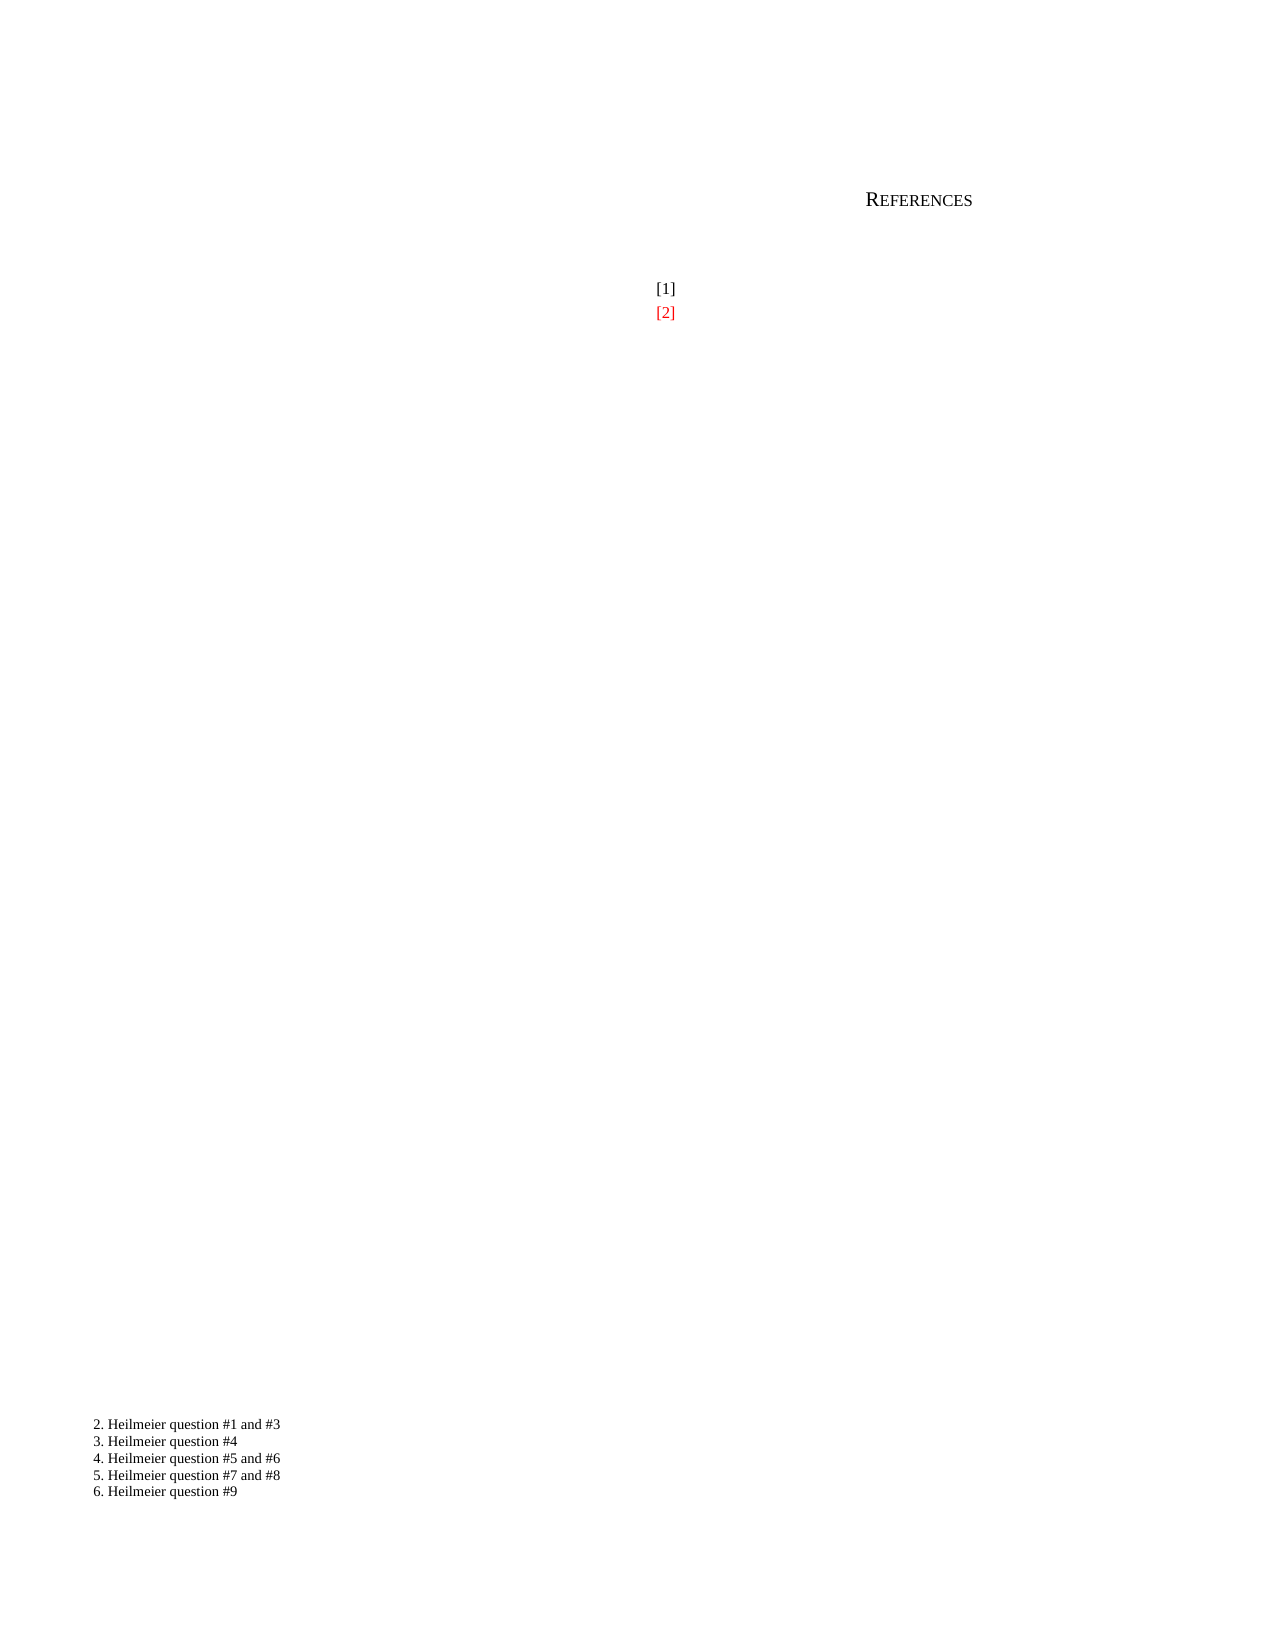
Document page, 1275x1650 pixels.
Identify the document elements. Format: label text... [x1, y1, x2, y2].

subtitle References [656, 187, 1182, 211]
